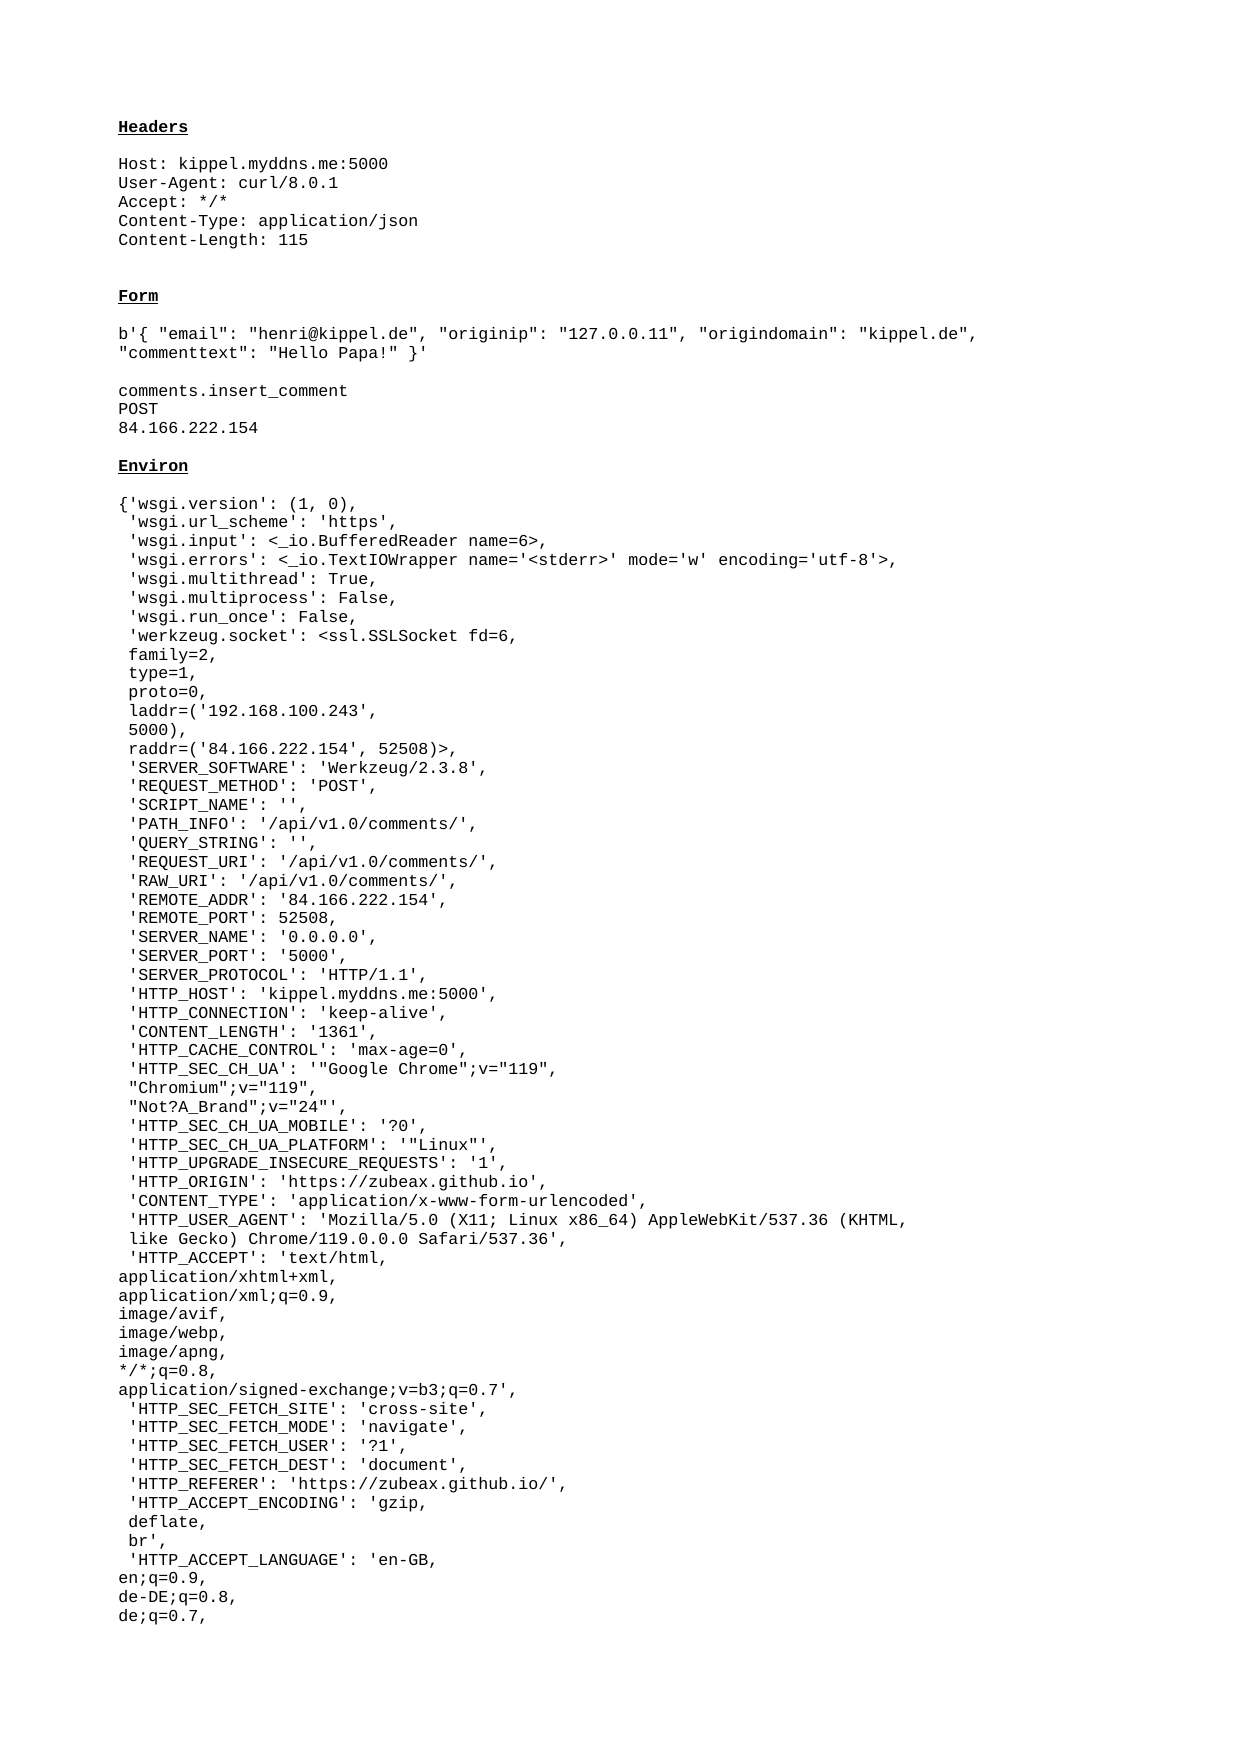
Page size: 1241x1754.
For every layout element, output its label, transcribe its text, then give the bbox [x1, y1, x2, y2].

text 'HTTP_SEC_FETCH_SITE': 'cross-site', [118, 1400, 1122, 1419]
text 'SERVER_NAME': '0.0.0.0', [118, 929, 1122, 948]
text image/webp, [118, 1325, 1122, 1344]
text 'HTTP_REFERER': 'https://zubeax.github.io/', [118, 1476, 1122, 1494]
text Form [118, 288, 1122, 307]
text 'wsgi.multiprocess': False, [118, 589, 1122, 608]
text deflate, [118, 1513, 1122, 1532]
text 'wsgi.run_once': False, [118, 608, 1122, 627]
text 'HTTP_ACCEPT_ENCODING': 'gzip, [118, 1494, 1122, 1513]
text 'werkzeug.socket': <ssl.SSLSocket fd=6, [118, 627, 1122, 646]
text POST [118, 401, 1122, 420]
text {'wsgi.version': (1, 0), [118, 495, 1122, 514]
text de;q=0.7, [118, 1608, 1122, 1626]
text Host: kippel.myddns.me:5000 [118, 156, 1122, 175]
text 'HTTP_SEC_FETCH_DEST': 'document', [118, 1457, 1122, 1476]
text 'PATH_INFO': '/api/v1.0/comments/', [118, 816, 1122, 834]
text */*;q=0.8, [118, 1362, 1122, 1381]
text Content-Length: 115 [118, 231, 1122, 250]
text application/xhtml+xml, [118, 1268, 1122, 1287]
text 84.166.222.154 [118, 420, 1122, 439]
text 'HTTP_CACHE_CONTROL': 'max-age=0', [118, 1042, 1122, 1061]
text 'CONTENT_LENGTH': '1361', [118, 1023, 1122, 1042]
text 'HTTP_UPGRADE_INSECURE_REQUESTS': '1', [118, 1155, 1122, 1174]
text 5000), [118, 721, 1122, 740]
text b'{ "email": "henri@kippel.de", "originip": "127.0.0.11", "origindomain": "kippel.de", "commenttext": "Hello Papa!" }' [118, 326, 1122, 363]
text Environ [118, 457, 1122, 476]
text 'SERVER_SOFTWARE': 'Werkzeug/2.3.8', [118, 759, 1122, 778]
text image/apng, [118, 1344, 1122, 1362]
text Content-Type: application/json [118, 212, 1122, 231]
text 'REMOTE_ADDR': '84.166.222.154', [118, 891, 1122, 910]
text en;q=0.9, [118, 1570, 1122, 1589]
text comments.insert_comment [118, 382, 1122, 401]
text 'HTTP_HOST': 'kippel.myddns.me:5000', [118, 985, 1122, 1004]
text "Chromium";v="119", [118, 1080, 1122, 1098]
text 'REQUEST_URI': '/api/v1.0/comments/', [118, 853, 1122, 872]
text 'RAW_URI': '/api/v1.0/comments/', [118, 872, 1122, 891]
text 'CONTENT_TYPE': 'application/x-www-form-urlencoded', [118, 1193, 1122, 1212]
text br', [118, 1532, 1122, 1551]
text 'wsgi.input': <_io.BufferedReader name=6>, [118, 533, 1122, 552]
text Headers [118, 118, 1122, 137]
text 'HTTP_SEC_FETCH_USER': '?1', [118, 1438, 1122, 1457]
text 'HTTP_SEC_CH_UA': '"Google Chrome";v="119", [118, 1061, 1122, 1080]
text 'HTTP_SEC_CH_UA_PLATFORM': '"Linux"', [118, 1136, 1122, 1155]
text application/xml;q=0.9, [118, 1287, 1122, 1306]
text 'QUERY_STRING': '', [118, 834, 1122, 853]
text 'HTTP_SEC_FETCH_MODE': 'navigate', [118, 1419, 1122, 1438]
text image/avif, [118, 1306, 1122, 1325]
text 'HTTP_ACCEPT': 'text/html, [118, 1249, 1122, 1268]
text 'HTTP_ACCEPT_LANGUAGE': 'en-GB, [118, 1551, 1122, 1570]
text 'REQUEST_METHOD': 'POST', [118, 778, 1122, 797]
text type=1, [118, 665, 1122, 684]
text de-DE;q=0.8, [118, 1589, 1122, 1608]
text 'SERVER_PORT': '5000', [118, 948, 1122, 967]
text 'wsgi.multithread': True, [118, 571, 1122, 589]
text 'HTTP_USER_AGENT': 'Mozilla/5.0 (X11; Linux x86_64) AppleWebKit/537.36 (KHTML, [118, 1212, 1122, 1231]
text 'wsgi.url_scheme': 'https', [118, 514, 1122, 533]
text 'SERVER_PROTOCOL': 'HTTP/1.1', [118, 967, 1122, 985]
text 'HTTP_ORIGIN': 'https://zubeax.github.io', [118, 1174, 1122, 1193]
text 'HTTP_SEC_CH_UA_MOBILE': '?0', [118, 1117, 1122, 1136]
text 'wsgi.errors': <_io.TextIOWrapper name='<stderr>' mode='w' encoding='utf-8'>, [118, 552, 1122, 571]
text 'REMOTE_PORT': 52508, [118, 910, 1122, 929]
text 'SCRIPT_NAME': '', [118, 797, 1122, 816]
text like Gecko) Chrome/119.0.0.0 Safari/537.36', [118, 1231, 1122, 1249]
text Accept: */* [118, 193, 1122, 212]
text laddr=('192.168.100.243', [118, 703, 1122, 721]
text "Not?A_Brand";v="24"', [118, 1098, 1122, 1117]
text User-Agent: curl/8.0.1 [118, 175, 1122, 193]
text application/signed-exchange;v=b3;q=0.7', [118, 1381, 1122, 1400]
text raddr=('84.166.222.154', 52508)>, [118, 740, 1122, 759]
text 'HTTP_CONNECTION': 'keep-alive', [118, 1004, 1122, 1023]
text proto=0, [118, 684, 1122, 703]
text family=2, [118, 646, 1122, 665]
